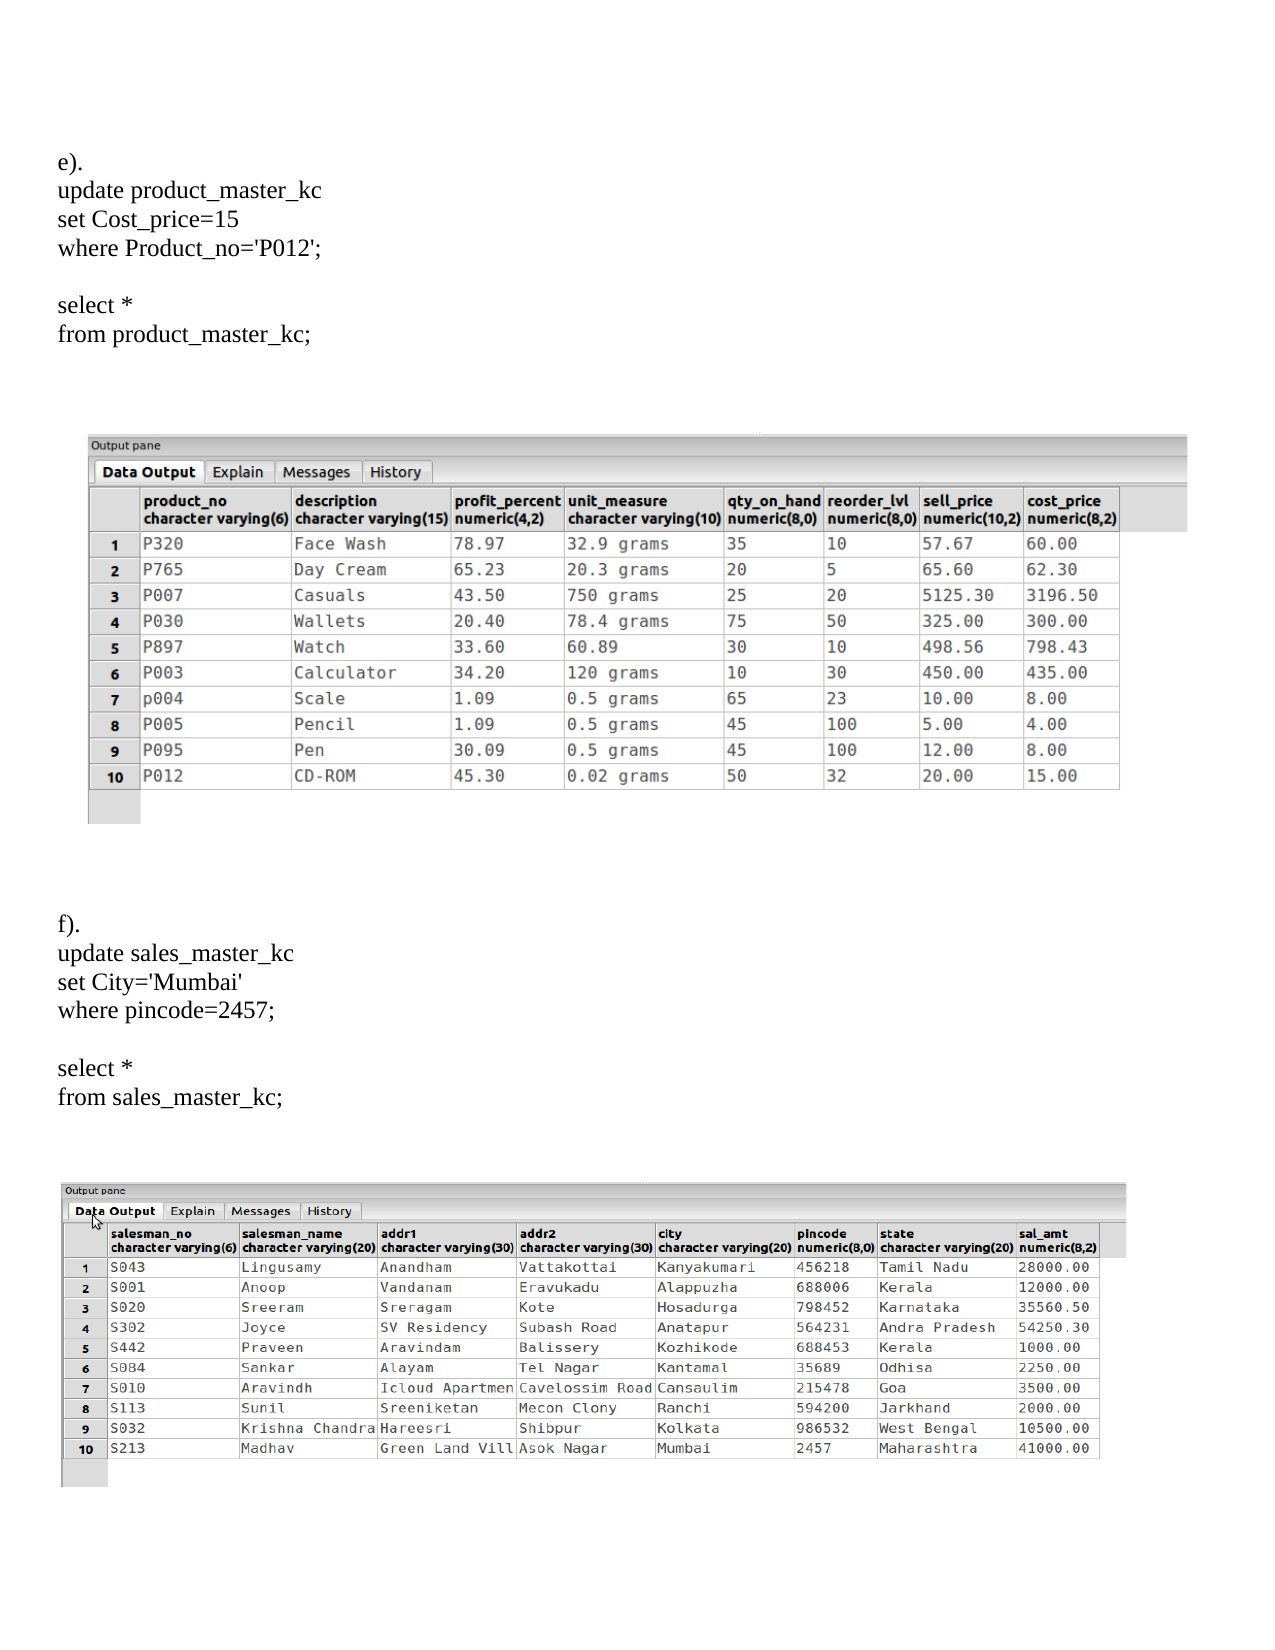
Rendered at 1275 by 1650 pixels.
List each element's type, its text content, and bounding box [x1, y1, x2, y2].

text where pincode=2457; [57, 996, 1157, 1024]
text from product_master_kc; [57, 319, 1157, 348]
text from sales_master_kc; [57, 1082, 1157, 1111]
text update sales_master_kc [57, 938, 1157, 967]
text f). [57, 909, 1157, 938]
text set City='Mumbai' [57, 967, 1157, 996]
text select * [57, 1053, 1157, 1082]
picture [87, 434, 1188, 824]
text e). [57, 147, 1157, 176]
text set Cost_price=15 [57, 204, 1157, 233]
picture [61, 1182, 1127, 1487]
text where Product_no='P012'; [57, 233, 1157, 262]
text update product_master_kc [57, 176, 1157, 204]
text select * [57, 291, 1157, 319]
